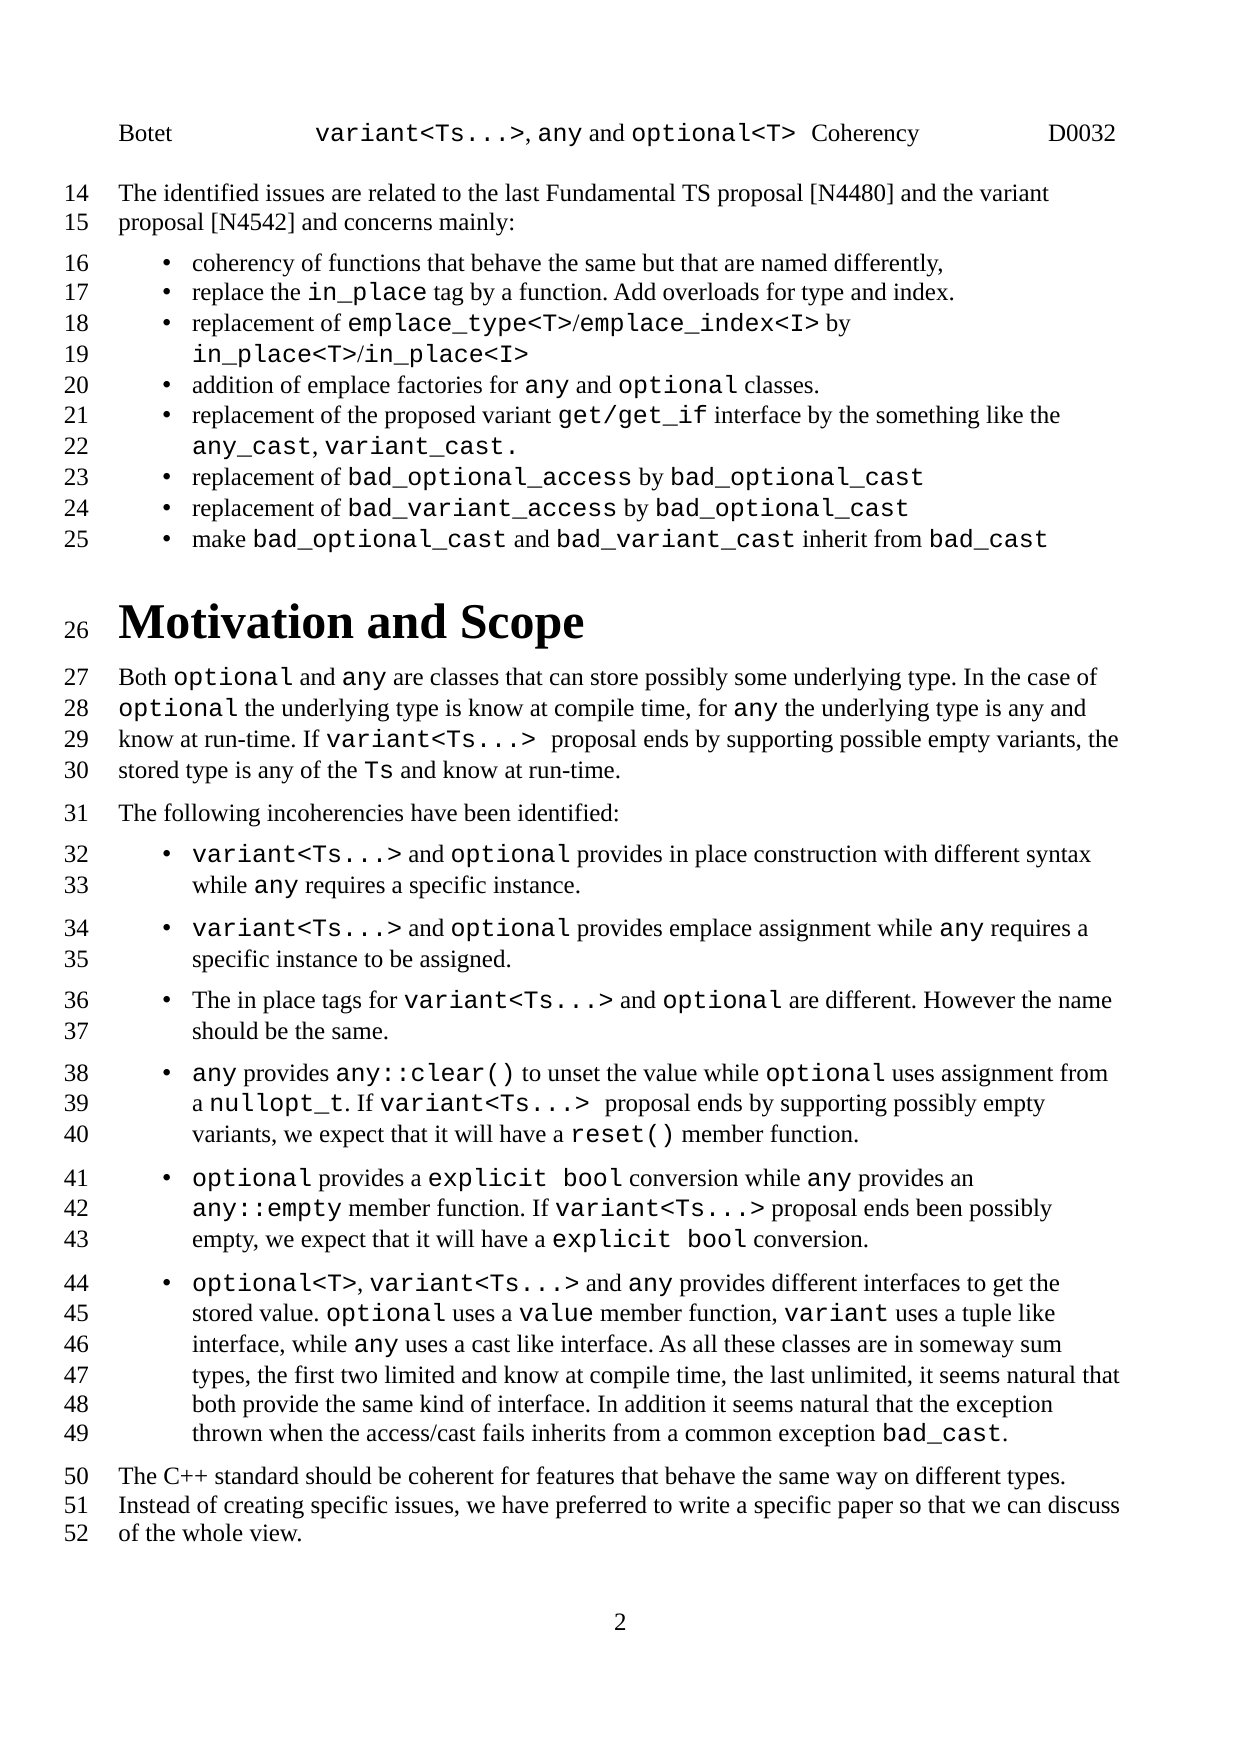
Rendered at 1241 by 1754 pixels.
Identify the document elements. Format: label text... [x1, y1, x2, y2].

list variant<Ts...> and optional provides emplace assignment while any requires a specific instance to be assigned. [162, 913, 1122, 973]
list any provides any::clear() to unset the value while optional uses assignment from a nullopt_t. If variant<Ts...> proposal ends by supporting possibly empty variants, we expect that it will have a reset() member function. [162, 1058, 1122, 1150]
list replace the in_place tag by a function. Add overloads for type and index. [162, 277, 1122, 308]
list replacement of emplace_type<T>/emplace_index<I> by in_place<T>/in_place<I> [162, 308, 1122, 370]
list replacement of the proposed variant get/get_if interface by the something like the any_cast, variant_cast. [162, 401, 1122, 462]
list replacement of bad_optional_access by bad_optional_cast [162, 462, 1122, 493]
list variant<Ts...> and optional provides in place construction with different syntax while any requires a specific instance. [162, 839, 1122, 901]
list optional<T>, variant<Ts...> and any provides different interfaces to get the stored value. optional uses a value member function, variant uses a tuple like interface, while any uses a cast like interface. As all these classes are in someway sum types, the first two limited and know at compile time, the last unlimited, it seems natural that both provide the same kind of interface. In addition it seems natural that the exception thrown when the access/cast fails inherits from a common exception bad_cast. [162, 1268, 1122, 1448]
list replacement of bad_variant_access by bad_optional_cast [162, 493, 1122, 524]
list make bad_optional_cast and bad_variant_cast inherit from bad_cast [162, 524, 1122, 555]
text The following incoherencies have been identified: [118, 798, 1122, 827]
list addition of emplace factories for any and optional classes. [162, 370, 1122, 401]
subtitle Motivation and Scope [118, 592, 1122, 650]
text Both optional and any are classes that can store possibly some underlying type. In the case of optional the underlying type is know at compile time, for any the underlying type is any and know at run-time. If variant<Ts...> proposal ends by supporting possible empty variants, the stored type is any of the Ts and know at run-time. [118, 662, 1122, 786]
list coherency of functions that behave the same but that are named differently, [162, 248, 1122, 277]
text The C++ standard should be coherent for features that behave the same way on different types. Instead of creating specific issues, we have preferred to write a specific paper so that we can discuss of the whole view. [118, 1461, 1122, 1547]
list The in place tags for variant<Ts...> and optional are different. However the name should be the same. [162, 986, 1122, 1045]
list optional provides a explicit bool conversion while any provides an any::empty member function. If variant<Ts...> proposal ends been possibly empty, we expect that it will have a explicit bool conversion. [162, 1163, 1122, 1255]
text The identified issues are related to the last Fundamental TS proposal [N4480] and the variant proposal [N4542] and concerns mainly: [118, 178, 1122, 236]
